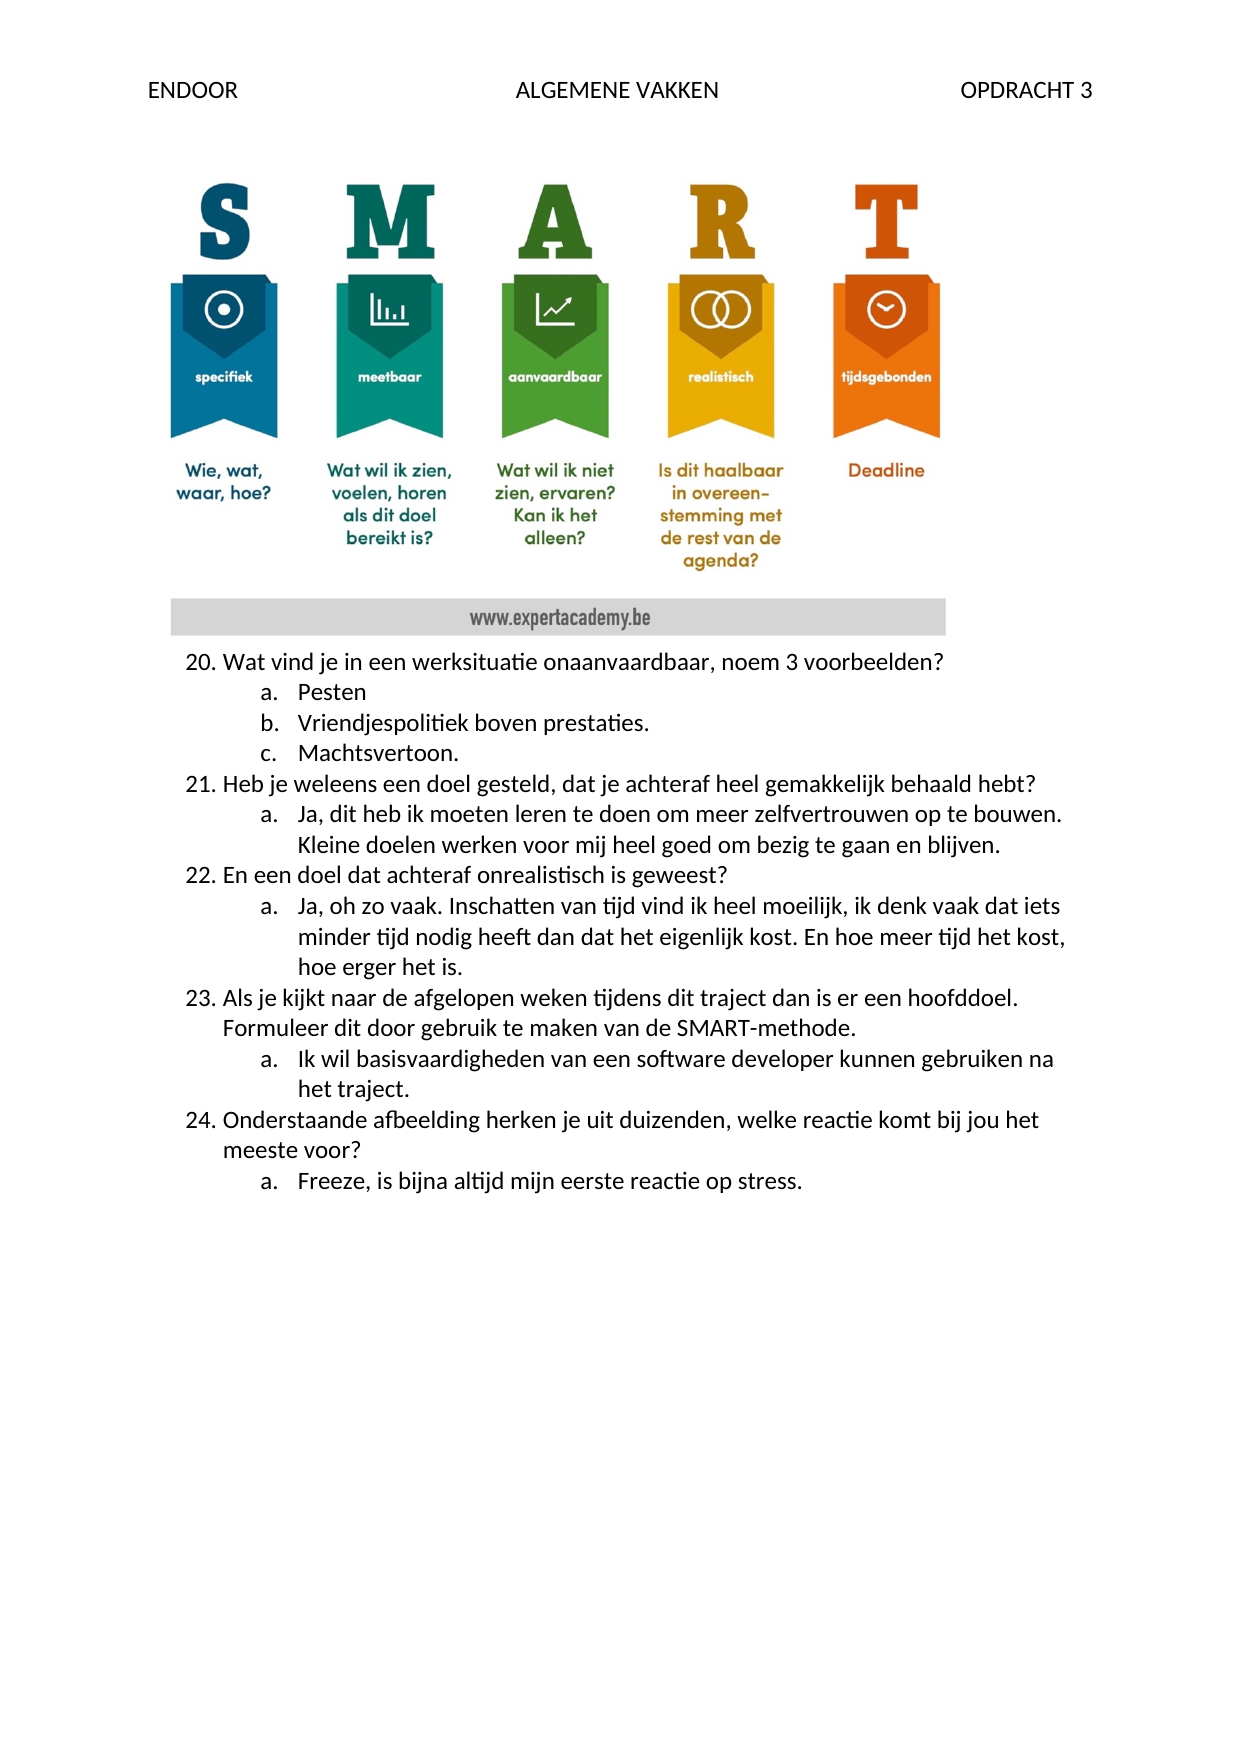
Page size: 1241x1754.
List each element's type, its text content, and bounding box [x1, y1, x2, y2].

list Als je kijkt naar de afgelopen weken tijdens dit traject dan is er een hoofddoel. Formuleer dit door gebruik te maken van de SMART-methode. [185, 982, 1093, 1043]
list Ja, oh zo vaak. Inschatten van tijd vind ik heel moeilijk, ik denk vaak dat iets minder tijd nodig heeft dan dat het eigenlijk kost. En hoe meer tijd het kost, hoe erger het is. [260, 890, 1093, 982]
list En een doel dat achteraf onrealistisch is geweest? [185, 860, 1093, 890]
list Wat vind je in een werksituatie onaanvaardbaar, noem 3 voorbeelden? [185, 646, 1093, 677]
list Freeze, is bijna altijd mijn eerste reactie op stress. [260, 1165, 1093, 1195]
list Vriendjespolitiek boven prestaties. [260, 707, 1093, 738]
picture [147, 147, 967, 646]
list Onderstaande afbeelding herken je uit duizenden, welke reactie komt bij jou het meeste voor? [185, 1104, 1093, 1165]
list Pesten [260, 677, 1093, 707]
list Ik wil basisvaardigheden van een software developer kunnen gebruiken na het traject. [260, 1043, 1093, 1104]
list Ja, dit heb ik moeten leren te doen om meer zelfvertrouwen op te bouwen. Kleine doelen werken voor mij heel goed om bezig te gaan en blijven. [260, 799, 1093, 860]
list Heb je weleens een doel gesteld, dat je achteraf heel gemakkelijk behaald hebt? [185, 768, 1093, 799]
list Machtsvertoon. [260, 738, 1093, 768]
